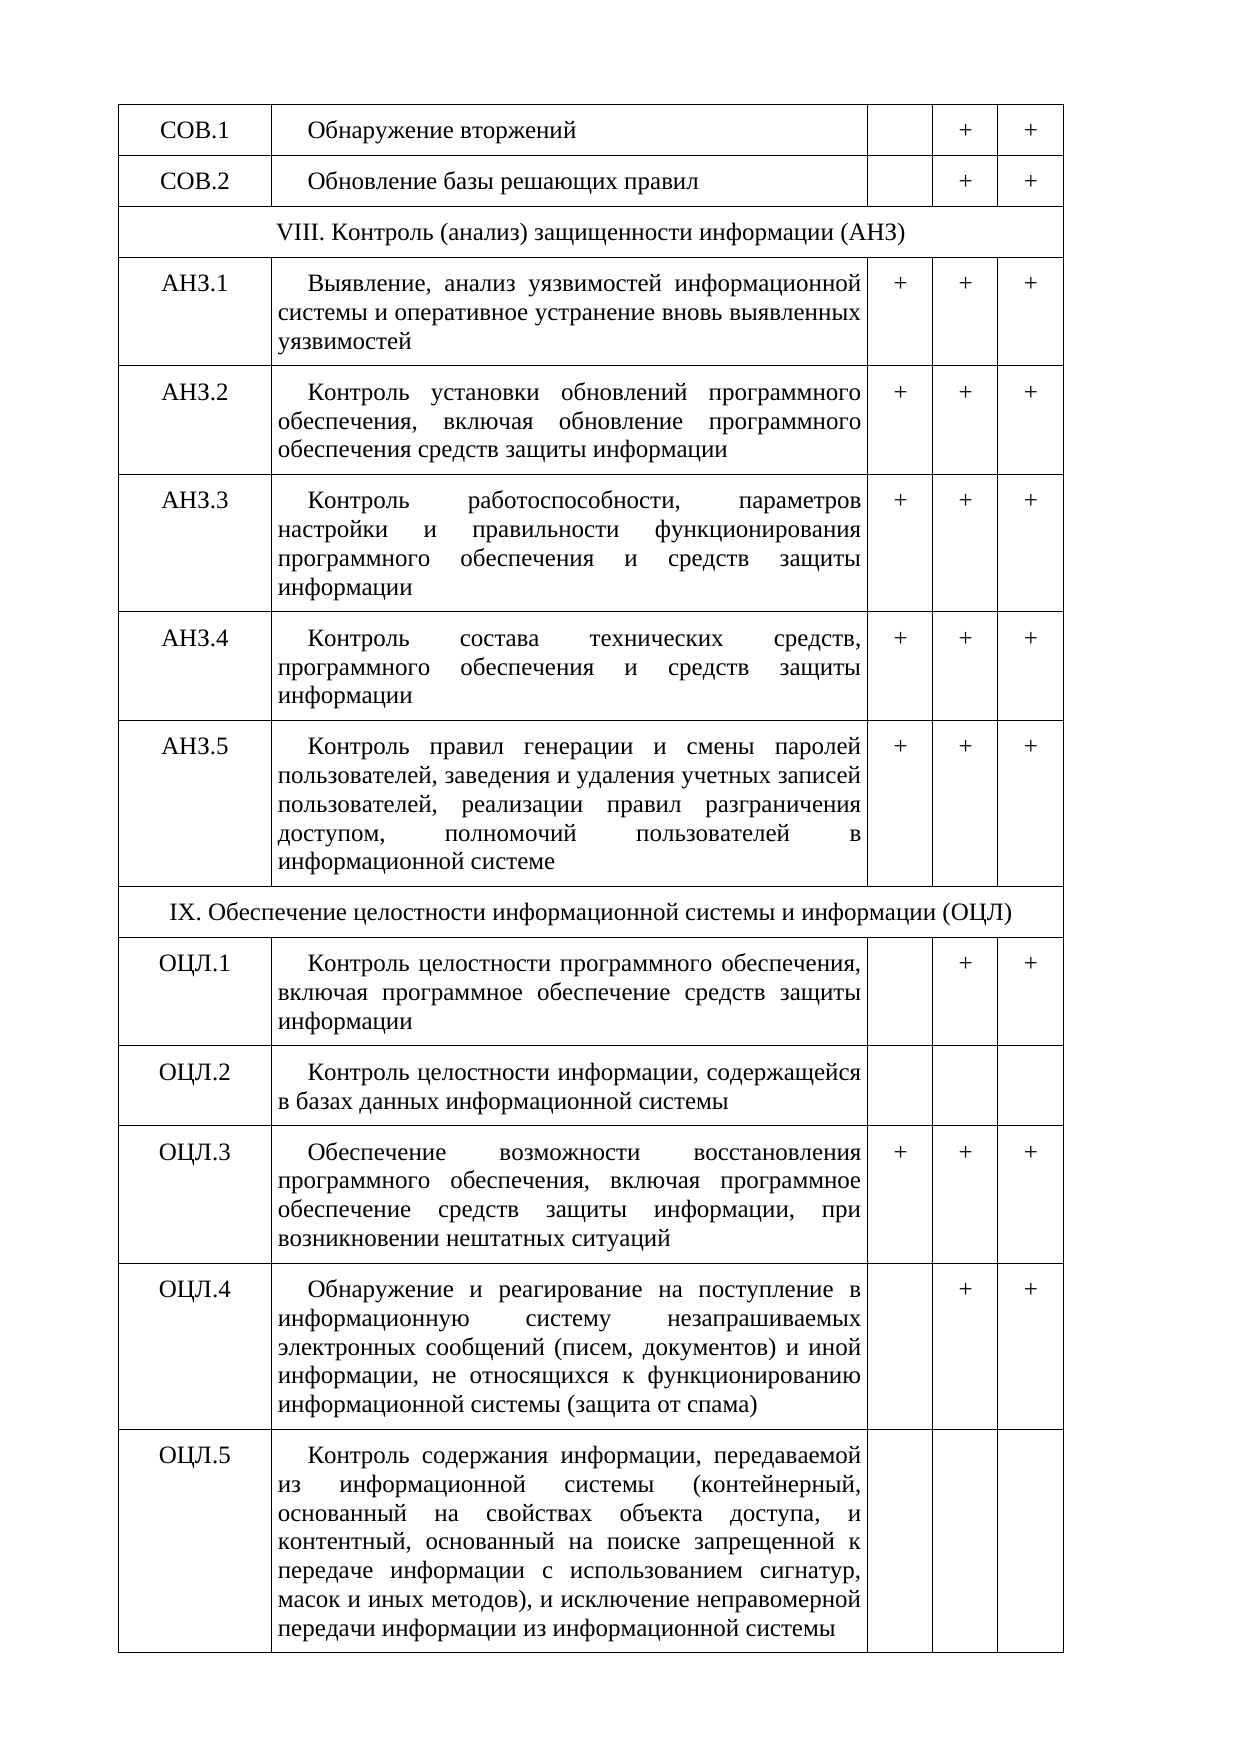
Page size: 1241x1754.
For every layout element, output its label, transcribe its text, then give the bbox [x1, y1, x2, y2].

table_cell Обнаружение вторжений [272, 105, 867, 155]
table_cell Контроль целостности информации, содержащейся в базах данных информационной системы [272, 1046, 867, 1125]
table_cell АНЗ.5 [119, 721, 271, 886]
table_cell + [933, 721, 997, 886]
table_cell [998, 1046, 1063, 1125]
table_cell [868, 1264, 932, 1428]
table_cell + [998, 366, 1063, 474]
table_cell ОЦЛ.5 [119, 1430, 271, 1652]
table_cell АНЗ.3 [119, 475, 271, 611]
table_cell + [933, 475, 997, 611]
table_cell АНЗ.2 [119, 366, 271, 474]
table_cell Контроль состава технических средств, программного обеспечения и средств защиты информации [272, 612, 867, 720]
table_cell ОЦЛ.3 [119, 1126, 271, 1262]
table_cell VIII. Контроль (анализ) защищенности информации (АНЗ) [119, 207, 1063, 257]
table_cell + [933, 612, 997, 720]
table_cell + [998, 1126, 1063, 1262]
table_cell ОЦЛ.4 [119, 1264, 271, 1428]
table_cell + [998, 156, 1063, 206]
table_cell СОВ.2 [119, 156, 271, 206]
table_cell Контроль правил генерации и смены паролей пользователей, заведения и удаления учетных записей пользователей, реализации правил разграничения доступом, полномочий пользователей в информационной системе [272, 721, 867, 886]
table_cell [998, 1430, 1063, 1652]
table_cell Контроль целостности программного обеспечения, включая программное обеспечение средств защиты информации [272, 938, 867, 1045]
table_cell + [933, 105, 997, 155]
table_cell [868, 938, 932, 1045]
table_cell СОВ.1 [119, 105, 271, 155]
table_cell ОЦЛ.2 [119, 1046, 271, 1125]
table_cell АНЗ.1 [119, 258, 271, 365]
table_cell + [868, 366, 932, 474]
table_cell [933, 1430, 997, 1652]
table_cell + [998, 258, 1063, 365]
table_cell + [933, 1264, 997, 1428]
table_cell [868, 1430, 932, 1652]
table_cell + [933, 258, 997, 365]
table_cell Обнаружение и реагирование на поступление в информационную систему незапрашиваемых электронных сообщений (писем, документов) и иной информации, не относящихся к функционированию информационной системы (защита от спама) [272, 1264, 867, 1428]
table_cell Выявление, анализ уязвимостей информационной системы и оперативное устранение вновь выявленных уязвимостей [272, 258, 867, 365]
table_cell + [933, 1126, 997, 1262]
table_cell + [998, 938, 1063, 1045]
table_cell + [998, 612, 1063, 720]
table_cell + [933, 938, 997, 1045]
table_cell [868, 105, 932, 155]
table_cell [868, 1046, 932, 1125]
table_cell + [998, 475, 1063, 611]
table_cell + [868, 258, 932, 365]
table_cell + [868, 612, 932, 720]
table_cell + [868, 1126, 932, 1262]
table_cell Контроль установки обновлений программного обеспечения, включая обновление программного обеспечения средств защиты информации [272, 366, 867, 474]
table_cell Обеспечение возможности восстановления программного обеспечения, включая программное обеспечение средств защиты информации, при возникновении нештатных ситуаций [272, 1126, 867, 1262]
table_cell + [998, 1264, 1063, 1428]
table_cell Контроль содержания информации, передаваемой из информационной системы (контейнерный, основанный на свойствах объекта доступа, и контентный, основанный на поиске запрещенной к передаче информации с использованием сигнатур, масок и иных методов), и исключение неправомерной передачи информации из информационной системы [272, 1430, 867, 1652]
table_cell Контроль работоспособности, параметров настройки и правильности функционирования программного обеспечения и средств защиты информации [272, 475, 867, 611]
table_cell [933, 1046, 997, 1125]
table_cell [868, 156, 932, 206]
table_cell АНЗ.4 [119, 612, 271, 720]
table_cell + [868, 721, 932, 886]
table_cell + [998, 105, 1063, 155]
table_cell IX. Обеспечение целостности информационной системы и информации (ОЦЛ) [119, 887, 1063, 937]
table_cell + [868, 475, 932, 611]
table_cell + [933, 156, 997, 206]
table_cell + [933, 366, 997, 474]
table_cell Обновление базы решающих правил [272, 156, 867, 206]
table_cell + [998, 721, 1063, 886]
table_cell ОЦЛ.1 [119, 938, 271, 1045]
